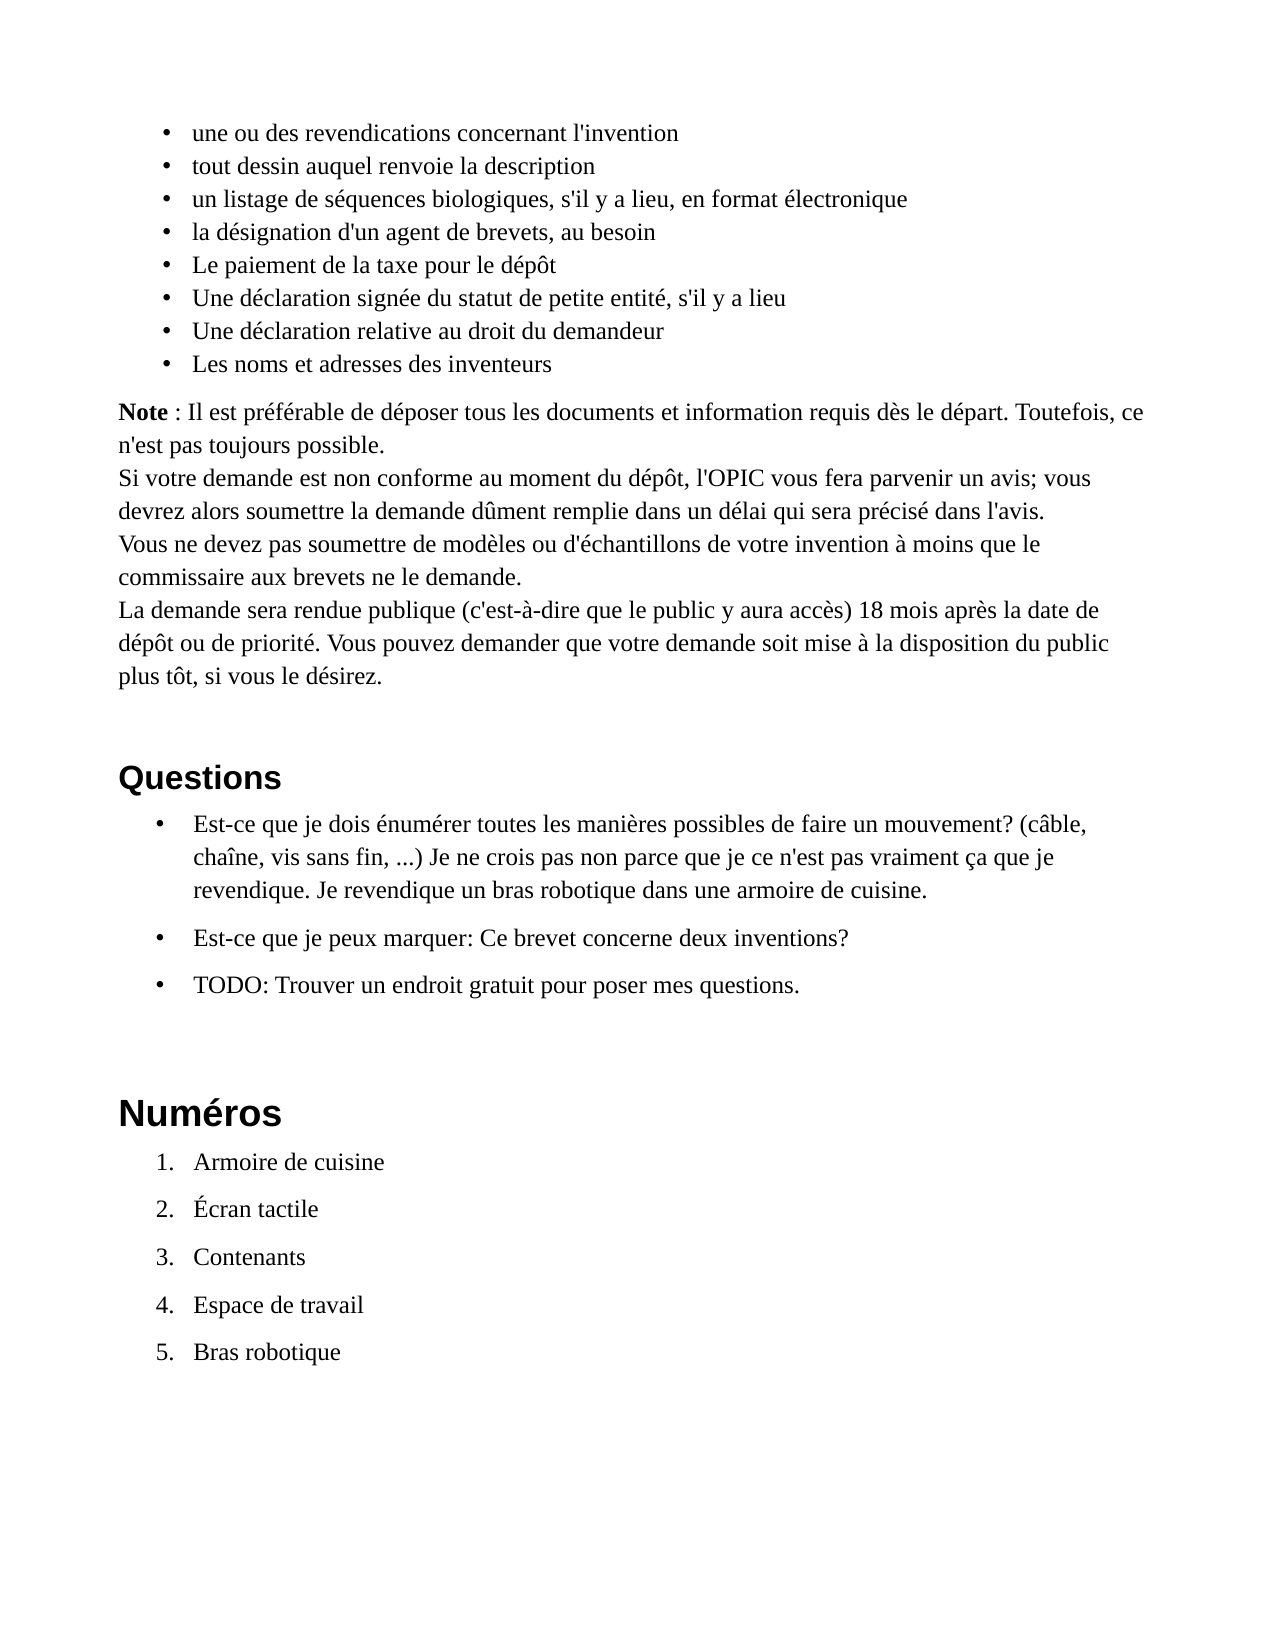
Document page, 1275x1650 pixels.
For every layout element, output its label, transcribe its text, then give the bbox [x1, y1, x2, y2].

list Une déclaration relative au droit du demandeur [162, 316, 1157, 345]
text Note : Il est préférable de déposer tous les documents et information requis dès le départ. Toutefois, ce n'est pas toujours possible. Si votre demande est non conforme au moment du dépôt, l'OPIC vous fera parvenir un avis; vous devrez alors soumettre la demande dûment remplie dans un délai qui sera précisé dans l'avis. Vous ne devez pas soumettre de modèles ou d'échantillons de votre invention à moins que le commissaire aux brevets ne le demande. La demande sera rendue publique (c'est-à-dire que le public y aura accès) 18 mois après la date de dépôt ou de priorité. Vous pouvez demander que votre demande soit mise à la disposition du public plus tôt, si vous le désirez. [118, 397, 1157, 690]
subtitle Questions [118, 758, 1157, 797]
list Est-ce que je dois énumérer toutes les manières possibles de faire un mouvement? (câble, chaîne, vis sans fin, ...) Je ne crois pas non parce que je ce n'est pas vraiment ça que je revendique. Je revendique un bras robotique dans une armoire de cuisine. [156, 809, 1157, 904]
list Espace de travail [156, 1290, 1157, 1318]
subtitle Numéros [118, 1091, 1157, 1134]
list tout dessin auquel renvoie la description [162, 151, 1157, 180]
list Est-ce que je peux marquer: Ce brevet concerne deux inventions? [156, 923, 1157, 952]
list Contenants [156, 1242, 1157, 1271]
list une ou des revendications concernant l'invention [162, 118, 1157, 147]
list Écran tactile [156, 1194, 1157, 1223]
list TODO: Trouver un endroit gratuit pour poser mes questions. [156, 971, 1157, 999]
list Les noms et adresses des inventeurs [162, 349, 1157, 378]
list Armoire de cuisine [156, 1147, 1157, 1176]
list Le paiement de la taxe pour le dépôt [162, 250, 1157, 279]
list un listage de séquences biologiques, s'il y a lieu, en format électronique [162, 184, 1157, 213]
list Bras robotique [156, 1337, 1157, 1366]
list la désignation d'un agent de brevets, au besoin [162, 217, 1157, 246]
list Une déclaration signée du statut de petite entité, s'il y a lieu [162, 283, 1157, 312]
